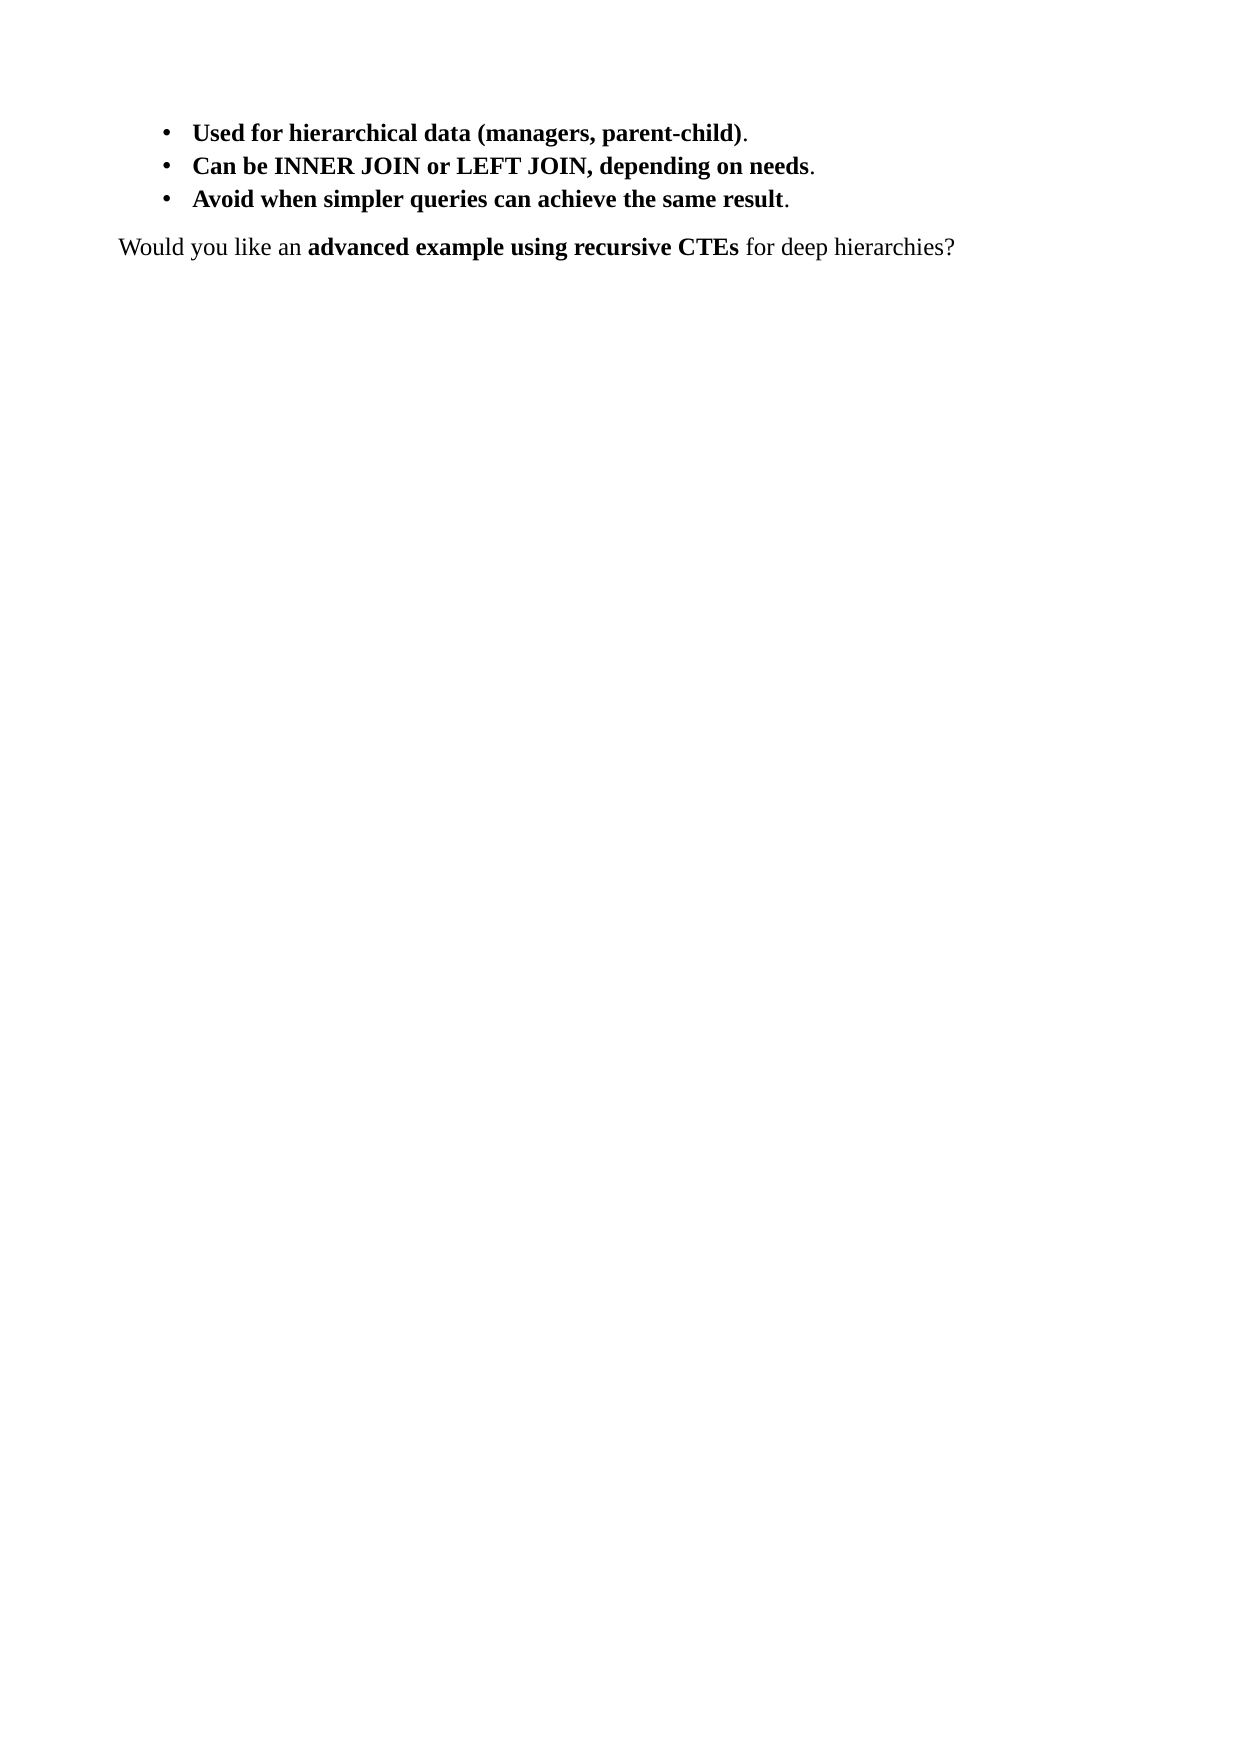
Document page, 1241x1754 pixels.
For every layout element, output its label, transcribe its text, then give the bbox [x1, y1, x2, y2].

text Would you like an advanced example using recursive CTEs for deep hierarchies? 🚀 [118, 232, 1122, 261]
list Avoid when simpler queries can achieve the same result. [162, 184, 1122, 213]
list Used for hierarchical data (managers, parent-child). [162, 118, 1122, 147]
list Can be INNER JOIN or LEFT JOIN, depending on needs. [162, 151, 1122, 180]
